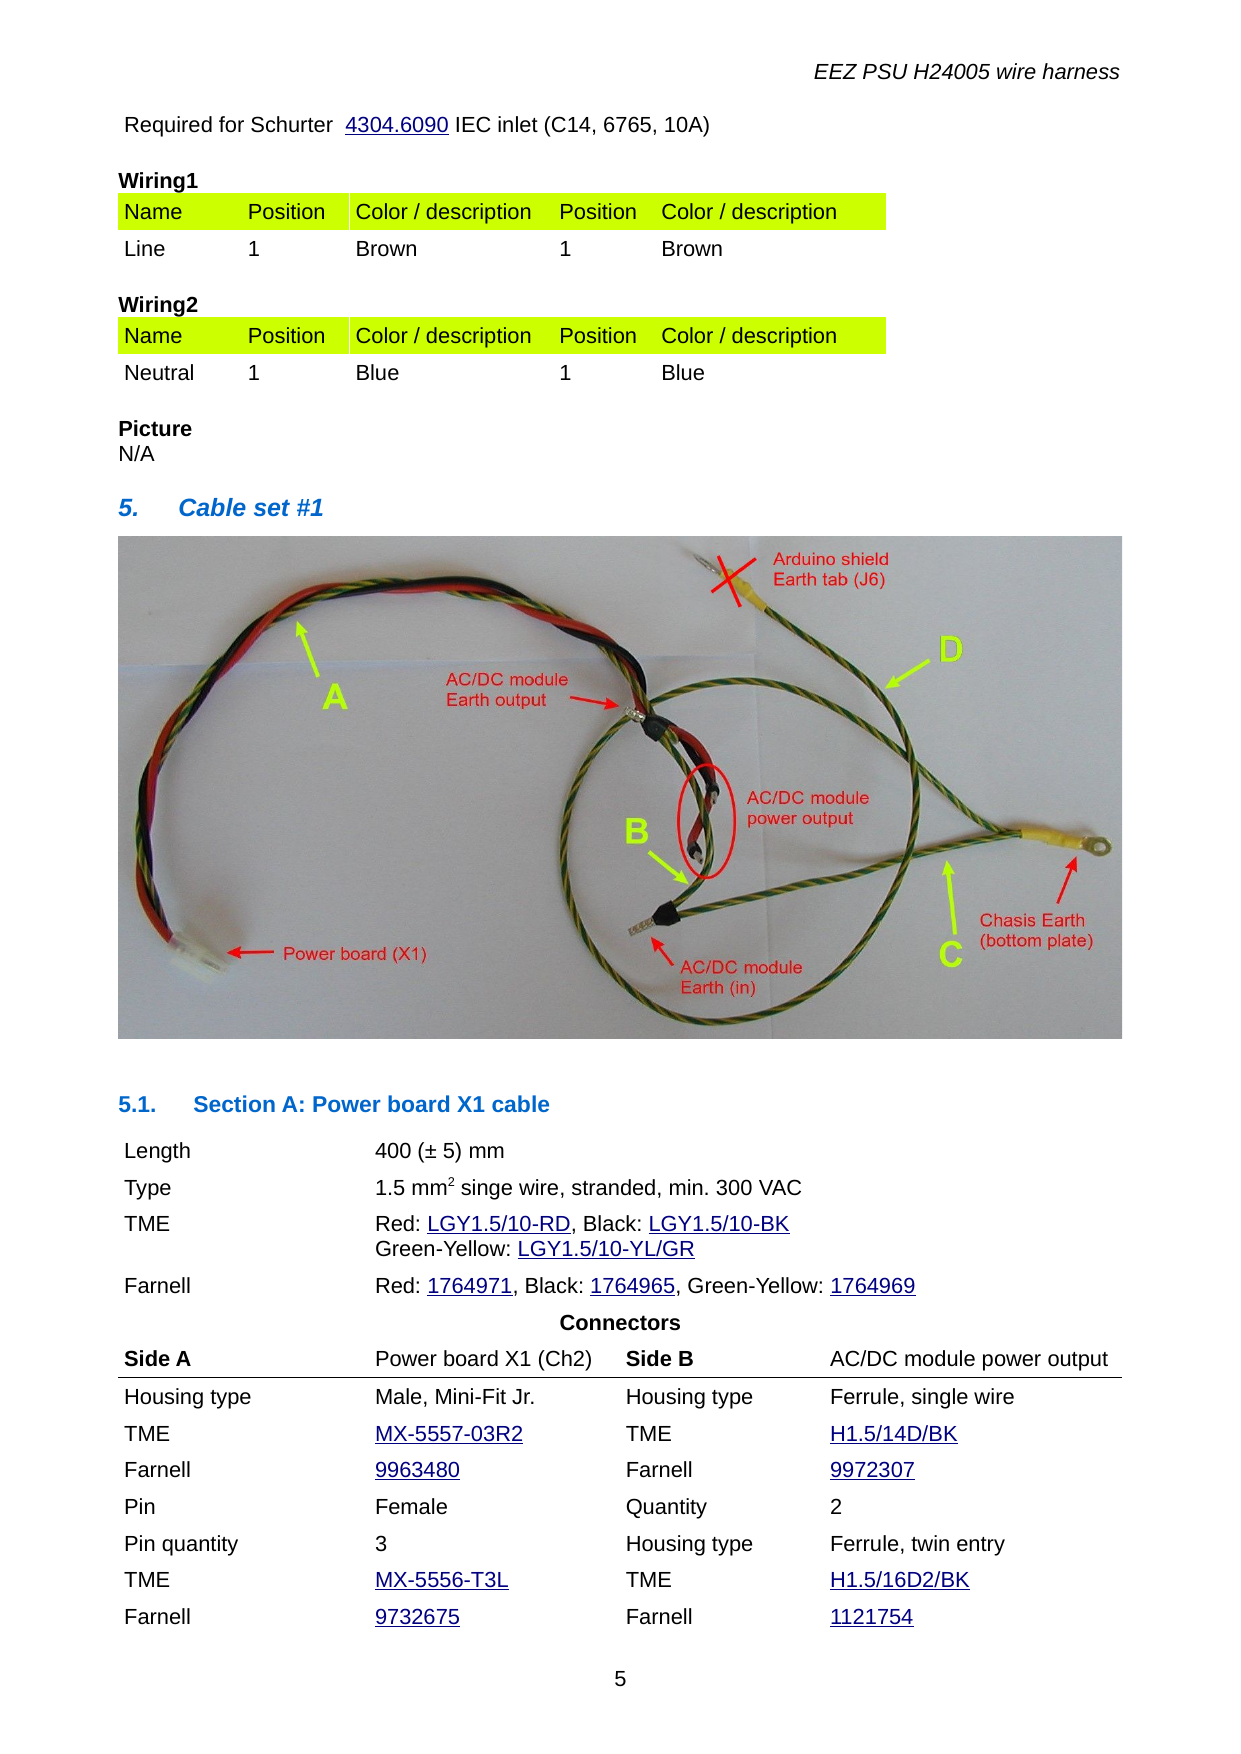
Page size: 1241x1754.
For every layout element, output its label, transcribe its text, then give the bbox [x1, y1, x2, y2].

text Wiring2 [118, 292, 1122, 317]
table_header [824, 1132, 1122, 1169]
table_cell Quantity [620, 1488, 824, 1525]
table_cell 1 [242, 230, 349, 267]
table_cell Farnell [118, 1598, 369, 1635]
subtitle Section A: Power board X1 cable [118, 1091, 1122, 1117]
text Picture [118, 416, 1122, 441]
table_cell 9972307 [824, 1452, 1122, 1488]
table_cell 1 [553, 354, 655, 390]
table_cell Brown [350, 230, 553, 267]
table_cell TME [620, 1562, 824, 1598]
table_cell Required for Schurter 4304.6090 IEC inlet (C14, 6765, 10A) [118, 106, 1122, 168]
table_cell 3 [369, 1525, 620, 1562]
table_cell Blue [350, 354, 553, 390]
table_cell Ferrule, twin entry [824, 1525, 1122, 1562]
table_cell MX-5556-T3L [369, 1562, 620, 1598]
table_cell TME [118, 1562, 369, 1598]
table_cell Farnell [118, 1452, 369, 1488]
table_cell 1 [553, 230, 655, 267]
text Wiring1 [118, 168, 1122, 193]
table_cell AC/DC module power output [824, 1341, 1122, 1377]
table_cell Neutral [118, 354, 242, 390]
table_cell MX-5557-03R2 [369, 1415, 620, 1452]
table_cell Pin [118, 1488, 369, 1525]
subtitle Cable set #1 [118, 493, 1122, 521]
table_cell Housing type [620, 1525, 824, 1562]
table_cell TME [118, 1205, 369, 1267]
picture [118, 536, 1123, 1039]
table_cell 1.5 mm2 singe wire, stranded, min. 300 VAC [369, 1169, 1122, 1205]
table_cell 2 [824, 1488, 1122, 1525]
table_header [620, 1132, 824, 1169]
table_cell Red: LGY1.5/10-RD, Black: LGY1.5/10-BK Green-Yellow: LGY1.5/10-YL/GR [369, 1205, 1122, 1267]
table_header Length [118, 1132, 369, 1169]
table_cell TME [118, 1415, 369, 1452]
table_cell Power board X1 (Ch2) [369, 1341, 620, 1377]
table_cell Farnell [118, 1267, 369, 1304]
table_cell Side B [620, 1341, 824, 1377]
table_cell Pin quantity [118, 1525, 369, 1562]
table_header Color / description [350, 193, 553, 230]
table_cell Line [118, 230, 242, 267]
table_cell Red: 1764971, Black: 1764965, Green-Yellow: 1764969 [369, 1267, 1122, 1304]
table_header Name [118, 193, 242, 230]
table_cell Housing type [118, 1378, 369, 1415]
table_header Color / description [350, 317, 553, 354]
table_cell 1 [242, 354, 349, 390]
table_cell Farnell [620, 1598, 824, 1635]
table_cell Type [118, 1169, 369, 1205]
table_cell Side A [118, 1341, 369, 1377]
table_header Color / description [655, 193, 886, 230]
table_cell H1.5/16D2/BK [824, 1562, 1122, 1598]
table_header Position [242, 193, 349, 230]
table_cell Farnell [620, 1452, 824, 1488]
table_cell Female [369, 1488, 620, 1525]
table_cell Brown [655, 230, 886, 267]
table_header 400 (± 5) mm [369, 1132, 620, 1169]
table_cell TME [620, 1415, 824, 1452]
table_cell Blue [655, 354, 886, 390]
table_cell H1.5/14D/BK [824, 1415, 1122, 1452]
text N/A [118, 441, 1122, 466]
table_header Position [553, 193, 655, 230]
table_header Position [242, 317, 349, 354]
table_cell 1121754 [824, 1598, 1122, 1635]
table_cell Male, Mini-Fit Jr. [369, 1378, 620, 1415]
table_cell Connectors [118, 1304, 1122, 1341]
table_cell Housing type [620, 1378, 824, 1415]
table_header Name [118, 317, 242, 354]
table_header Color / description [655, 317, 886, 354]
table_cell Ferrule, single wire [824, 1378, 1122, 1415]
table_header Position [553, 317, 655, 354]
table_cell 9732675 [369, 1598, 620, 1635]
table_cell 9963480 [369, 1452, 620, 1488]
